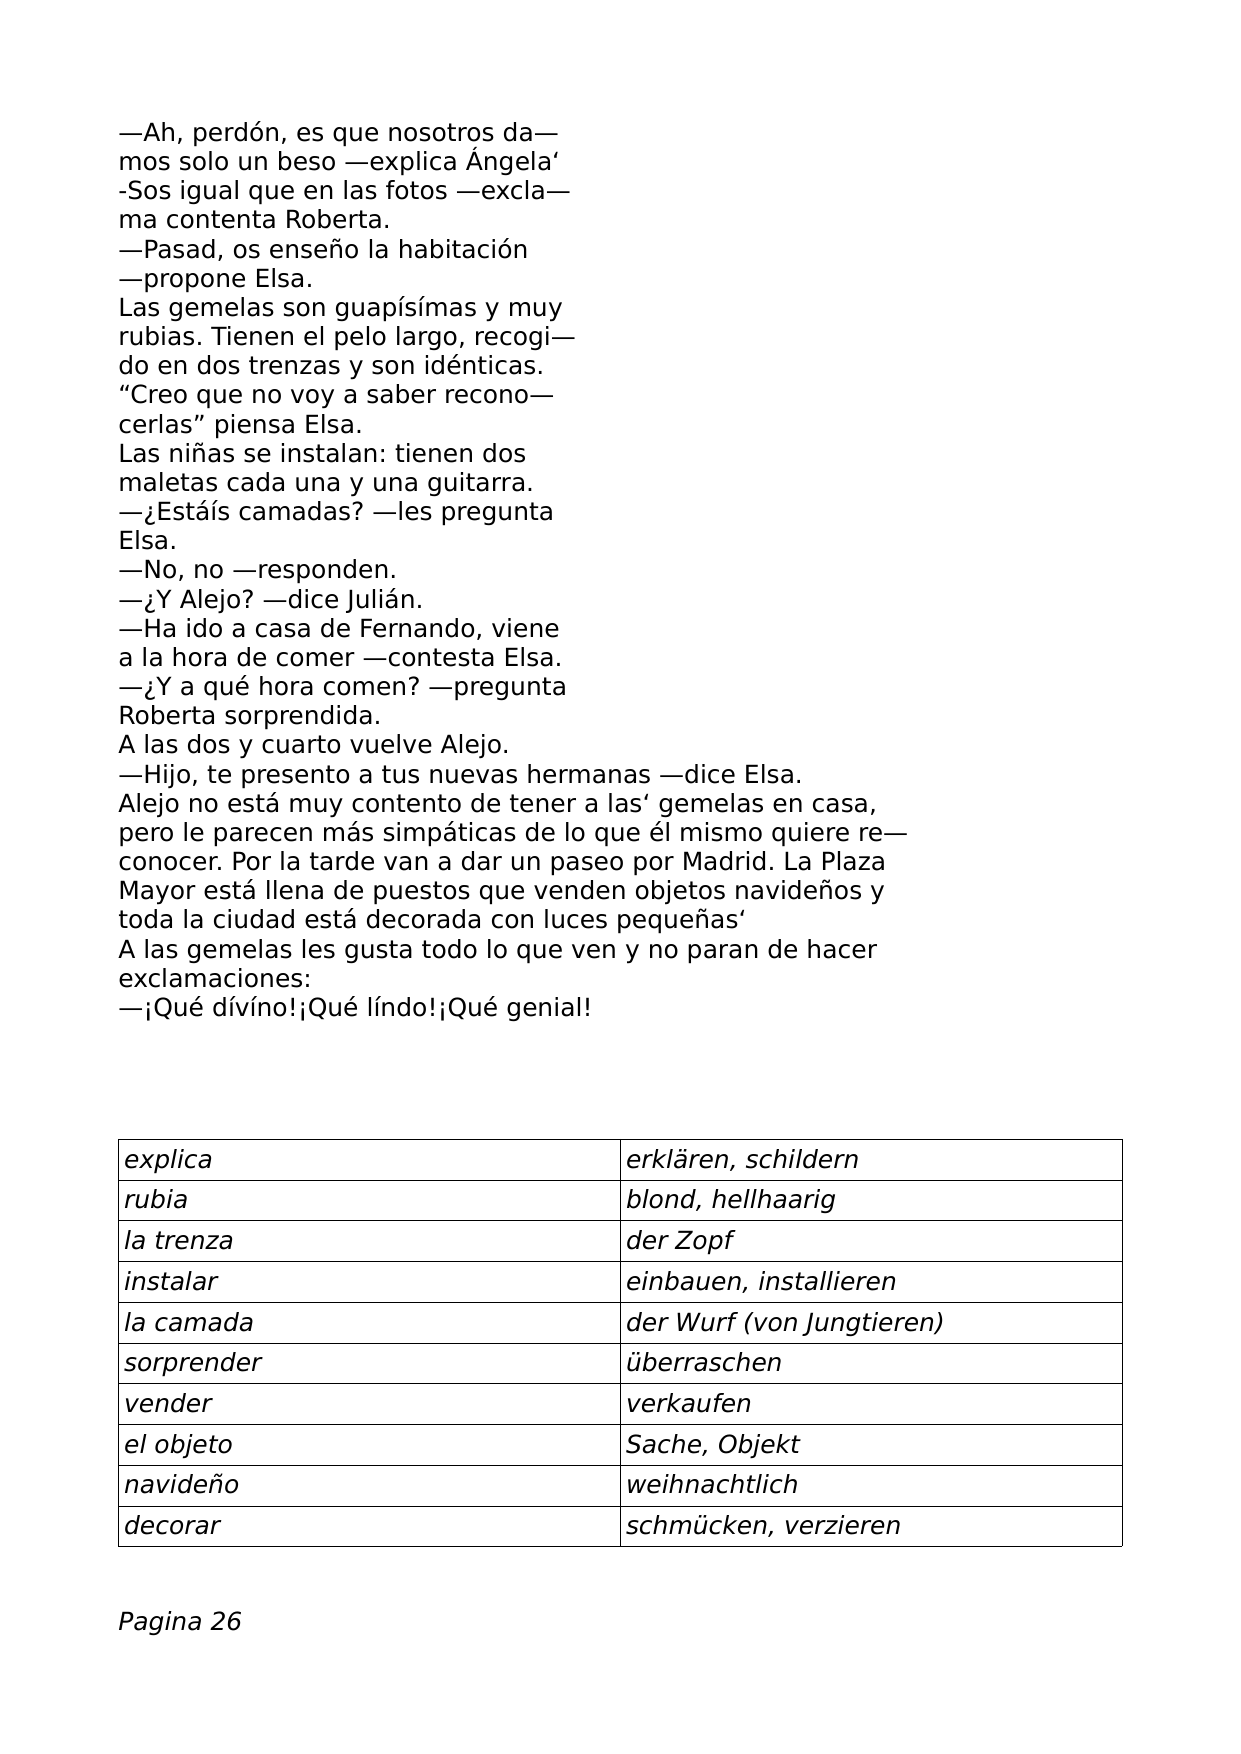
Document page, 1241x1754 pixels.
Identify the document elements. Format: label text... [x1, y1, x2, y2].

table_cell blond, hellhaarig [621, 1181, 1122, 1220]
text —¿Y Alejo? —dice Julián. [118, 585, 1122, 614]
table_cell überraschen [621, 1344, 1122, 1383]
text pero le parecen más simpáticas de lo que él mismo quiere re— [118, 818, 1122, 847]
text —Ha ido a casa de Fernando, viene [118, 614, 1122, 643]
table_header explica [119, 1140, 620, 1180]
text Mayor está llena de puestos que venden objetos navideños y [118, 876, 1122, 906]
table_cell la camada [119, 1303, 620, 1343]
text a la hora de comer —contesta Elsa. [118, 643, 1122, 672]
text A las dos y cuarto vuelve Alejo. [118, 731, 1122, 760]
text Las gemelas son guapísímas y muy [118, 293, 1122, 322]
text -Sos igual que en las fotos —excla— [118, 176, 1122, 206]
text do en dos trenzas y son idénticas. [118, 351, 1122, 381]
text Alejo no está muy contento de tener a las‘ gemelas en casa, [118, 789, 1122, 818]
text “Creo que no voy a saber recono— [118, 381, 1122, 410]
table_cell schmücken, verzieren [621, 1507, 1122, 1546]
text mos solo un beso —explica Ángela‘ [118, 147, 1122, 176]
table_cell Sache, Objekt [621, 1425, 1122, 1465]
text toda la ciudad está decorada con luces pequeñas‘ [118, 906, 1122, 935]
text —No, no —responden. [118, 556, 1122, 585]
table_cell decorar [119, 1507, 620, 1546]
text Roberta sorprendida. [118, 701, 1122, 731]
table_cell verkaufen [621, 1384, 1122, 1424]
text A las gemelas les gusta todo lo que ven y no paran de hacer [118, 935, 1122, 964]
text rubias. Tienen el pelo largo, recogi— [118, 322, 1122, 351]
text Elsa. [118, 526, 1122, 556]
text —Pasad, os enseño la habitación [118, 235, 1122, 264]
table_cell der Wurf (von Jungtieren) [621, 1303, 1122, 1343]
table_cell der Zopf [621, 1221, 1122, 1261]
table_cell einbauen, installieren [621, 1262, 1122, 1302]
text —¿Estáís camadas? —les pregunta [118, 497, 1122, 526]
text —¿Y a qué hora comen? —pregunta [118, 672, 1122, 701]
text —Hijo, te presento a tus nuevas hermanas —dice Elsa. [118, 760, 1122, 789]
table_cell vender [119, 1384, 620, 1424]
text cerlas” piensa Elsa. [118, 410, 1122, 439]
table_cell rubia [119, 1181, 620, 1220]
text Las niñas se instalan: tienen dos [118, 439, 1122, 468]
table_cell weihnachtlich [621, 1466, 1122, 1506]
table_header erklären, schildern [621, 1140, 1122, 1180]
text —propone Elsa. [118, 264, 1122, 293]
text —¡Qué dívíno!¡Qué líndo!¡Qué genial! [118, 993, 1122, 1022]
text —Ah, perdón, es que nosotros da— [118, 118, 1122, 147]
table_cell la trenza [119, 1221, 620, 1261]
table_cell navideño [119, 1466, 620, 1506]
table_cell instalar [119, 1262, 620, 1302]
table_cell sorprender [119, 1344, 620, 1383]
text maletas cada una y una guitarra. [118, 468, 1122, 497]
table_cell el objeto [119, 1425, 620, 1465]
text ma contenta Roberta. [118, 206, 1122, 235]
text exclamaciones: [118, 964, 1122, 993]
text conocer. Por la tarde van a dar un paseo por Madrid. La Plaza [118, 847, 1122, 876]
